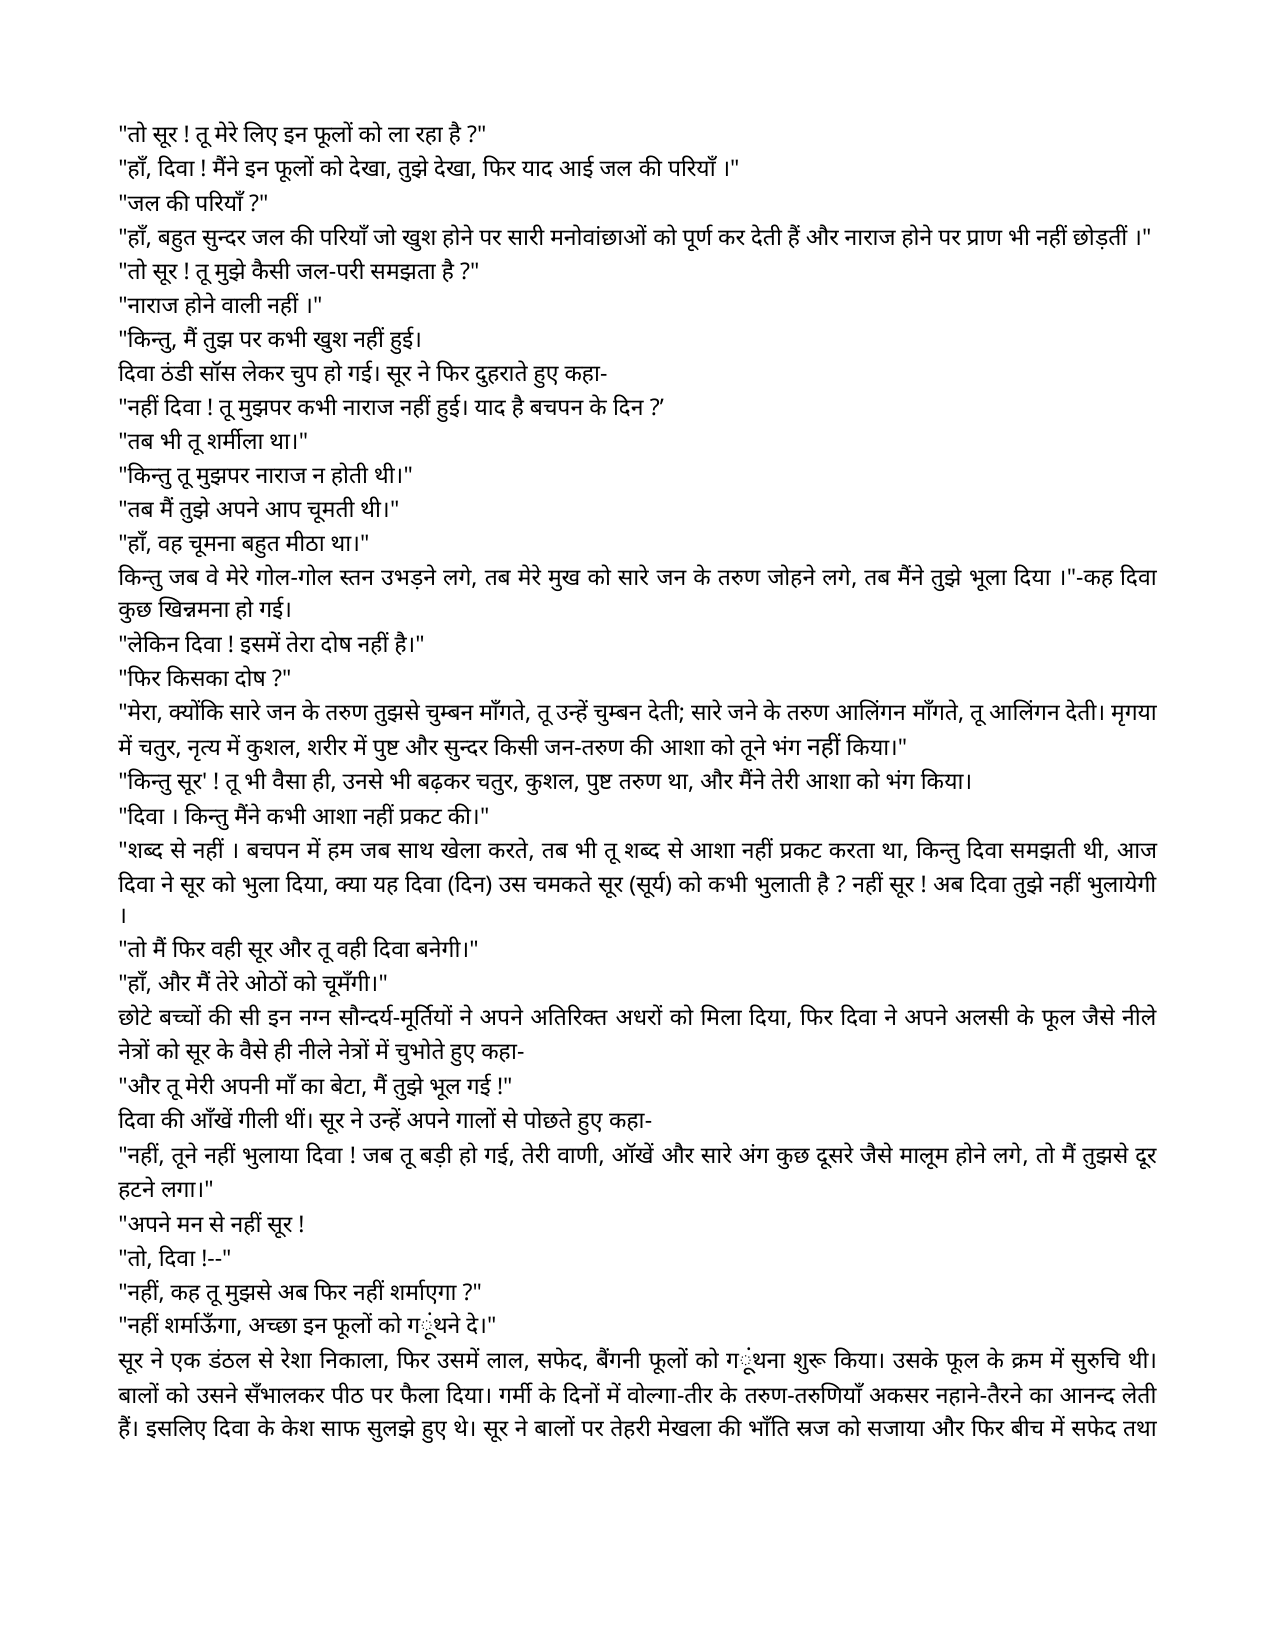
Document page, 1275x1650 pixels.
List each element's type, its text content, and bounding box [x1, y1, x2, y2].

text किन्तु जब वे मेरे गोल-गोल स्तन उभड़ने लगे, तब मेरे मुख को सारे जन के तरुण जोहने लगे, तब मैंने तुझे भूला दिया ।"-कह दिवा कुछ खिन्नमना हो गई। [118, 561, 1157, 628]
text छोटे बच्चों की सी इन नग्न सौन्दर्य-मूर्तियों ने अपने अतिरिक्त अधरों को मिला दिया, फिर दिवा ने अपने अलसी के फूल जैसे नीले नेत्रों को सूर के वैसे ही नीले नेत्रों में चुभोते हुए कहा- [118, 1001, 1157, 1070]
text "मेरा, क्योंकि सारे जन के तरुण तुझसे चुम्बन माँगते, तू उन्हें चुम्बन देती; सारे जने के तरुण आलिंगन माँगते, तू आलिंगन देती। मृगया में चतुर, नृत्य में कुशल, शरीर में पुष्ट और सुन्दर किसी जन-तरुण की आशा को तूने भंग नहीं किया।" [118, 696, 1157, 765]
text "तब मैं तुझे अपने आप चूमती थी।" [118, 493, 1157, 527]
text सूर ने एक डंठल से रेशा निकाला, फिर उसमें लाल, सफेद, बैंगनी फूलों को गूंथना शुरू किया। उसके फूल के क्रम में सुरुचि थी। बालों को उसने सँभालकर पीठ पर फैला दिया। गर्मी के दिनों में वोल्गा-तीर के तरुण-तरुणियाँ अकसर नहाने-तैरने का आनन्द लेती हैं। इसलिए दिवा के केश साफ सुलझे हुए थे। सूर ने बालों पर तेहरी मेखला की भाँति स्रज को सजाया और फिर बीच में सफेद तथा [118, 1344, 1157, 1446]
text "फिर किसका दोष ?" [118, 662, 1157, 696]
text "हाँ, बहुत सुन्दर जल की परियाँ जो खुश होने पर सारी मनोवांछाओं को पूर्ण कर देती हैं और नाराज होने पर प्राण भी नहीं छोड़तीं ।" [118, 221, 1157, 255]
text "तो सूर ! तू मेरे लिए इन फूलों को ला रहा है ?" [118, 118, 1157, 152]
text "तब भी तू शर्मीला था।" [118, 425, 1157, 459]
text "नहीं, तूने नहीं भुलाया दिवा ! जब तू बड़ी हो गई, तेरी वाणी, ऑखें और सारे अंग कुछ दूसरे जैसे मालूम होने लगे, तो मैं तुझसे दूर हटने लगा।" [118, 1138, 1157, 1208]
text दिवा की आँखें गीली थीं। सूर ने उन्हें अपने गालों से पोछते हुए कहा- [118, 1104, 1157, 1138]
text "नहीं शर्माऊँगा, अच्छा इन फूलों को गूंथने दे।" [118, 1309, 1157, 1344]
text "किन्तु सूर' ! तू भी वैसा ही, उनसे भी बढ़कर चतुर, कुशल, पुष्ट तरुण था, और मैंने तेरी आशा को भंग किया। [118, 765, 1157, 800]
text "जल की परियाँ ?" [118, 187, 1157, 221]
text "और तू मेरी अपनी माँ का बेटा, मैं तुझे भूल गई !" [118, 1070, 1157, 1104]
text "नाराज होने वाली नहीं ।" [118, 289, 1157, 323]
text "नहीं दिवा ! तू मुझपर कभी नाराज नहीं हुई। याद है बचपन के दिन ?’ [118, 391, 1157, 425]
text "किन्तु, मैं तुझ पर कभी खुश नहीं हुई। [118, 323, 1157, 357]
text "नहीं, कह तू मुझसे अब फिर नहीं शर्माएगा ?" [118, 1276, 1157, 1309]
text "हाँ, वह चूमना बहुत मीठा था।" [118, 527, 1157, 561]
text "तो, दिवा !--" [118, 1242, 1157, 1276]
text "हाँ, दिवा ! मैंने इन फूलों को देखा, तुझे देखा, फिर याद आई जल की परियाँ ।" [118, 152, 1157, 187]
text "शब्द से नहीं । बचपन में हम जब साथ खेला करते, तब भी तू शब्द से आशा नहीं प्रकट करता था, किन्तु दिवा समझती थी, आज दिवा ने सूर को भुला दिया, क्या यह दिवा (दिन) उस चमकते सूर (सूर्य) को कभी भुलाती है ? नहीं सूर ! अब दिवा तुझे नहीं भुलायेगी । [118, 834, 1157, 933]
text "तो सूर ! तू मुझे कैसी जल-परी समझता है ?" [118, 255, 1157, 289]
text "किन्तु तू मुझपर नाराज न होती थी।" [118, 459, 1157, 493]
text दिवा ठंडी सॉस लेकर चुप हो गई। सूर ने फिर दुहराते हुए कहा- [118, 357, 1157, 391]
text "हाँ, और मैं तेरे ओठों को चूमँगी।" [118, 967, 1157, 1001]
text "तो मैं फिर वही सूर और तू वही दिवा बनेगी।" [118, 933, 1157, 967]
text "दिवा । किन्तु मैंने कभी आशा नहीं प्रकट की।" [118, 800, 1157, 834]
text "लेकिन दिवा ! इसमें तेरा दोष नहीं है।" [118, 628, 1157, 662]
text "अपने मन से नहीं सूर ! [118, 1208, 1157, 1242]
